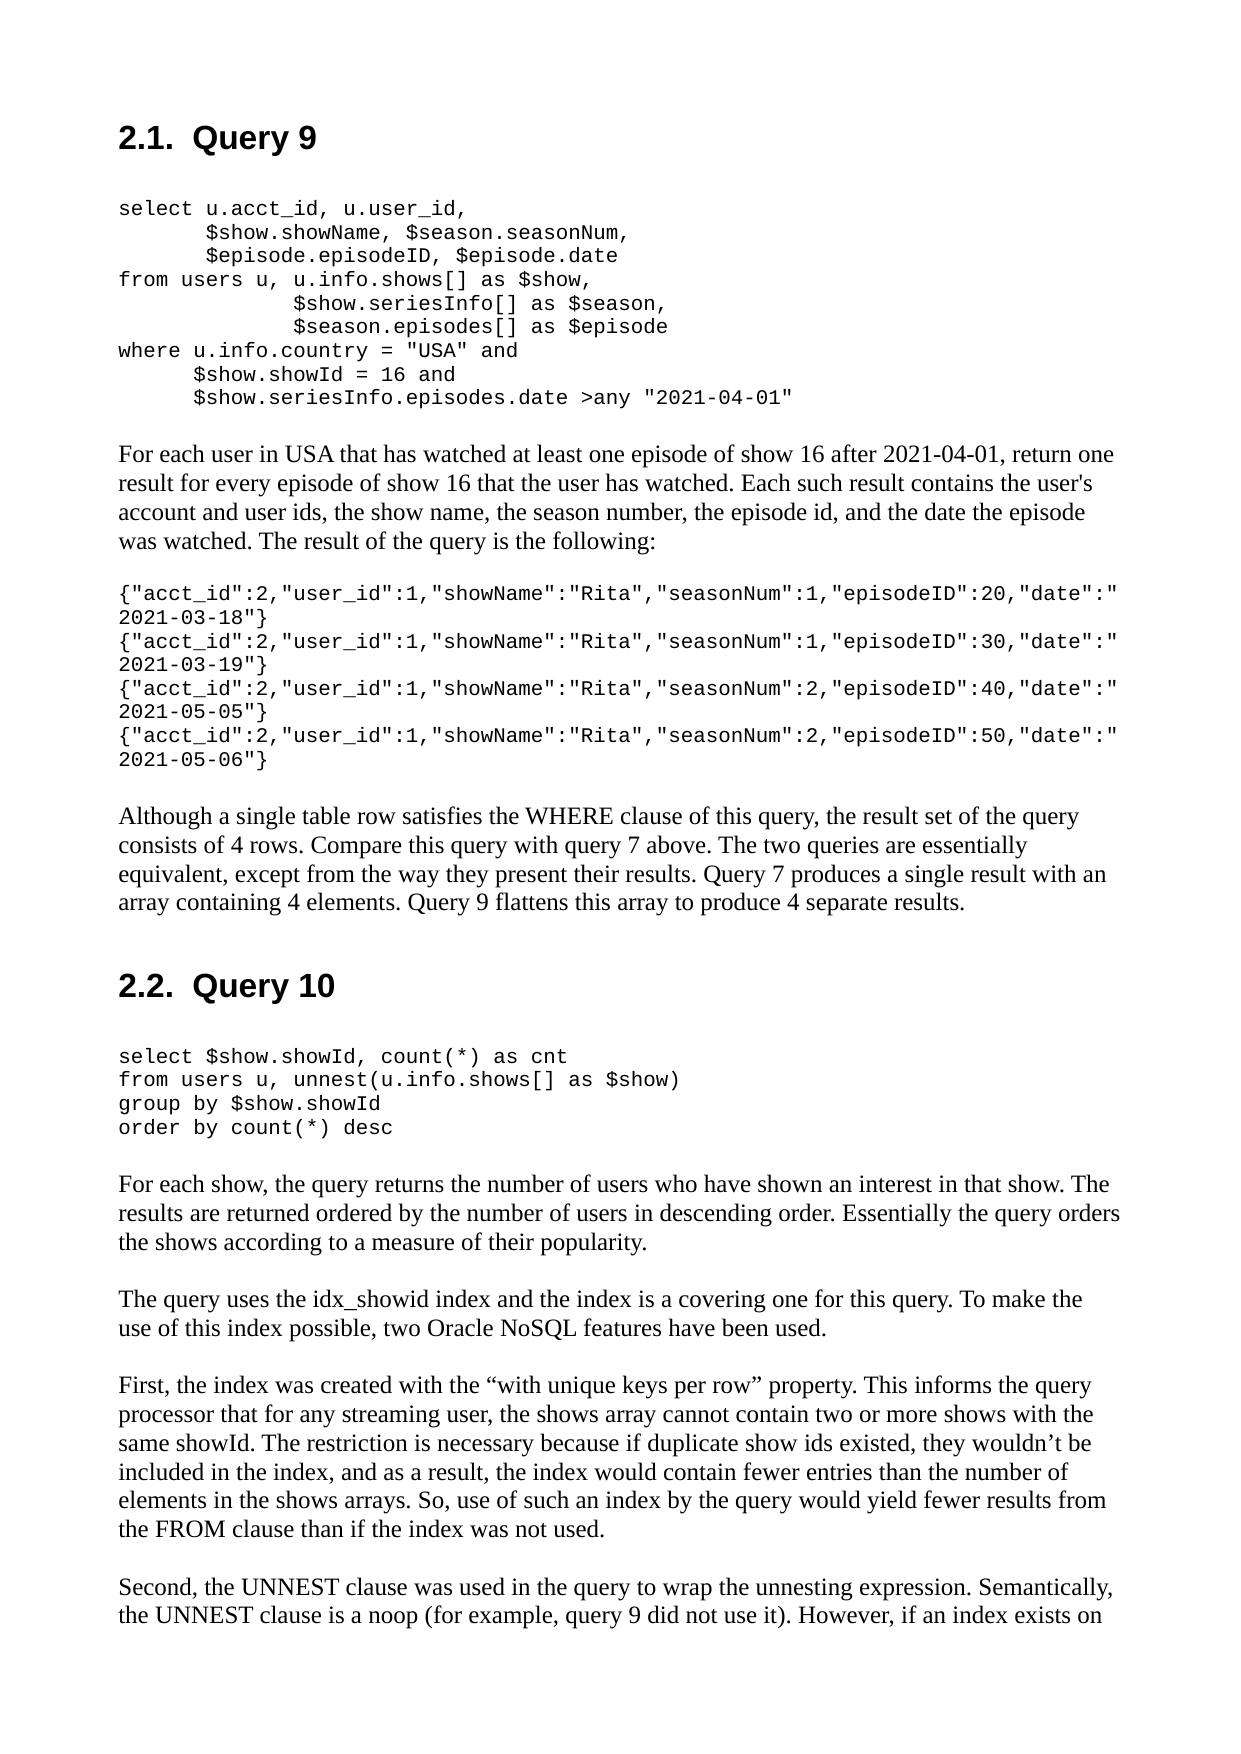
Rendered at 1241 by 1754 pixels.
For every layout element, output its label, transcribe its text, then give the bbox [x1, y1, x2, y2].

text Second, the UNNEST clause was used in the query to wrap the unnesting expression. Semantically, the UNNEST clause is a noop (for example, query 9 did not use it). However, if an index exists on [118, 1572, 1122, 1629]
subtitle Query 9 [118, 118, 1122, 157]
text {"acct_id":2,"user_id":1,"showName":"Rita","seasonNum":1,"episodeID":20,"date":"2021-03-18"} {"acct_id":2,"user_id":1,"showName":"Rita","seasonNum":1,"episodeID":30,"date":"2021-03-19"} {"acct_id":2,"user_id":1,"showName":"Rita","seasonNum":2,"episodeID":40,"date":"2021-05-05"} {"acct_id":2,"user_id":1,"showName":"Rita","seasonNum":2,"episodeID":50,"date":"2021-05-06"} [118, 554, 1122, 772]
text $show.showName, $season.seasonNum, [118, 222, 1122, 245]
text $show.seriesInfo[] as $season, [118, 293, 1122, 316]
text $show.seriesInfo.episodes.date >any "2021-04-01" [118, 387, 1122, 411]
text For each show, the query returns the number of users who have shown an interest in that show. The results are returned ordered by the number of users in descending order. Essentially the query orders the shows according to a measure of their popularity. [118, 1169, 1122, 1255]
text $show.showId = 16 and [118, 363, 1122, 387]
text $season.episodes[] as $episode [118, 316, 1122, 340]
text select u.acct_id, u.user_id, [118, 198, 1122, 222]
text from users u, u.info.shows[] as $show, [118, 269, 1122, 293]
text First, the index was created with the “with unique keys per row” property. This informs the query processor that for any streaming user, the shows array cannot contain two or more shows with the same showId. The restriction is necessary because if duplicate show ids existed, they wouldn’t be included in the index, and as a result, the index would contain fewer entries than the number of elements in the shows arrays. So, use of such an index by the query would yield fewer results from the FROM clause than if the index was not used. [118, 1370, 1122, 1543]
text For each user in USA that has watched at least one episode of show 16 after 2021-04-01, return one result for every episode of show 16 that the user has watched. Each such result contains the user's account and user ids, the show name, the season number, the episode id, and the date the episode was watched. The result of the query is the following: [118, 439, 1122, 554]
subtitle Query 10 [118, 966, 1122, 1004]
text Although a single table row satisfies the WHERE clause of this query, the result set of the query consists of 4 rows. Compare this query with query 7 above. The two queries are essentially equivalent, except from the way they present their results. Query 7 produces a single result with an array containing 4 elements. Query 9 flattens this array to produce 4 separate results. [118, 801, 1122, 916]
text The query uses the idx_showid index and the index is a covering one for this query. To make the use of this index possible, two Oracle NoSQL features have been used. [118, 1284, 1122, 1342]
text where u.info.country = "USA" and [118, 340, 1122, 363]
text from users u, unnest(u.info.shows[] as $show) [118, 1069, 1122, 1093]
text $episode.episodeID, $episode.date [118, 245, 1122, 269]
text group by $show.showId [118, 1093, 1122, 1117]
text order by count(*) desc [118, 1117, 1122, 1140]
text select $show.showId, count(*) as cnt [118, 1046, 1122, 1069]
